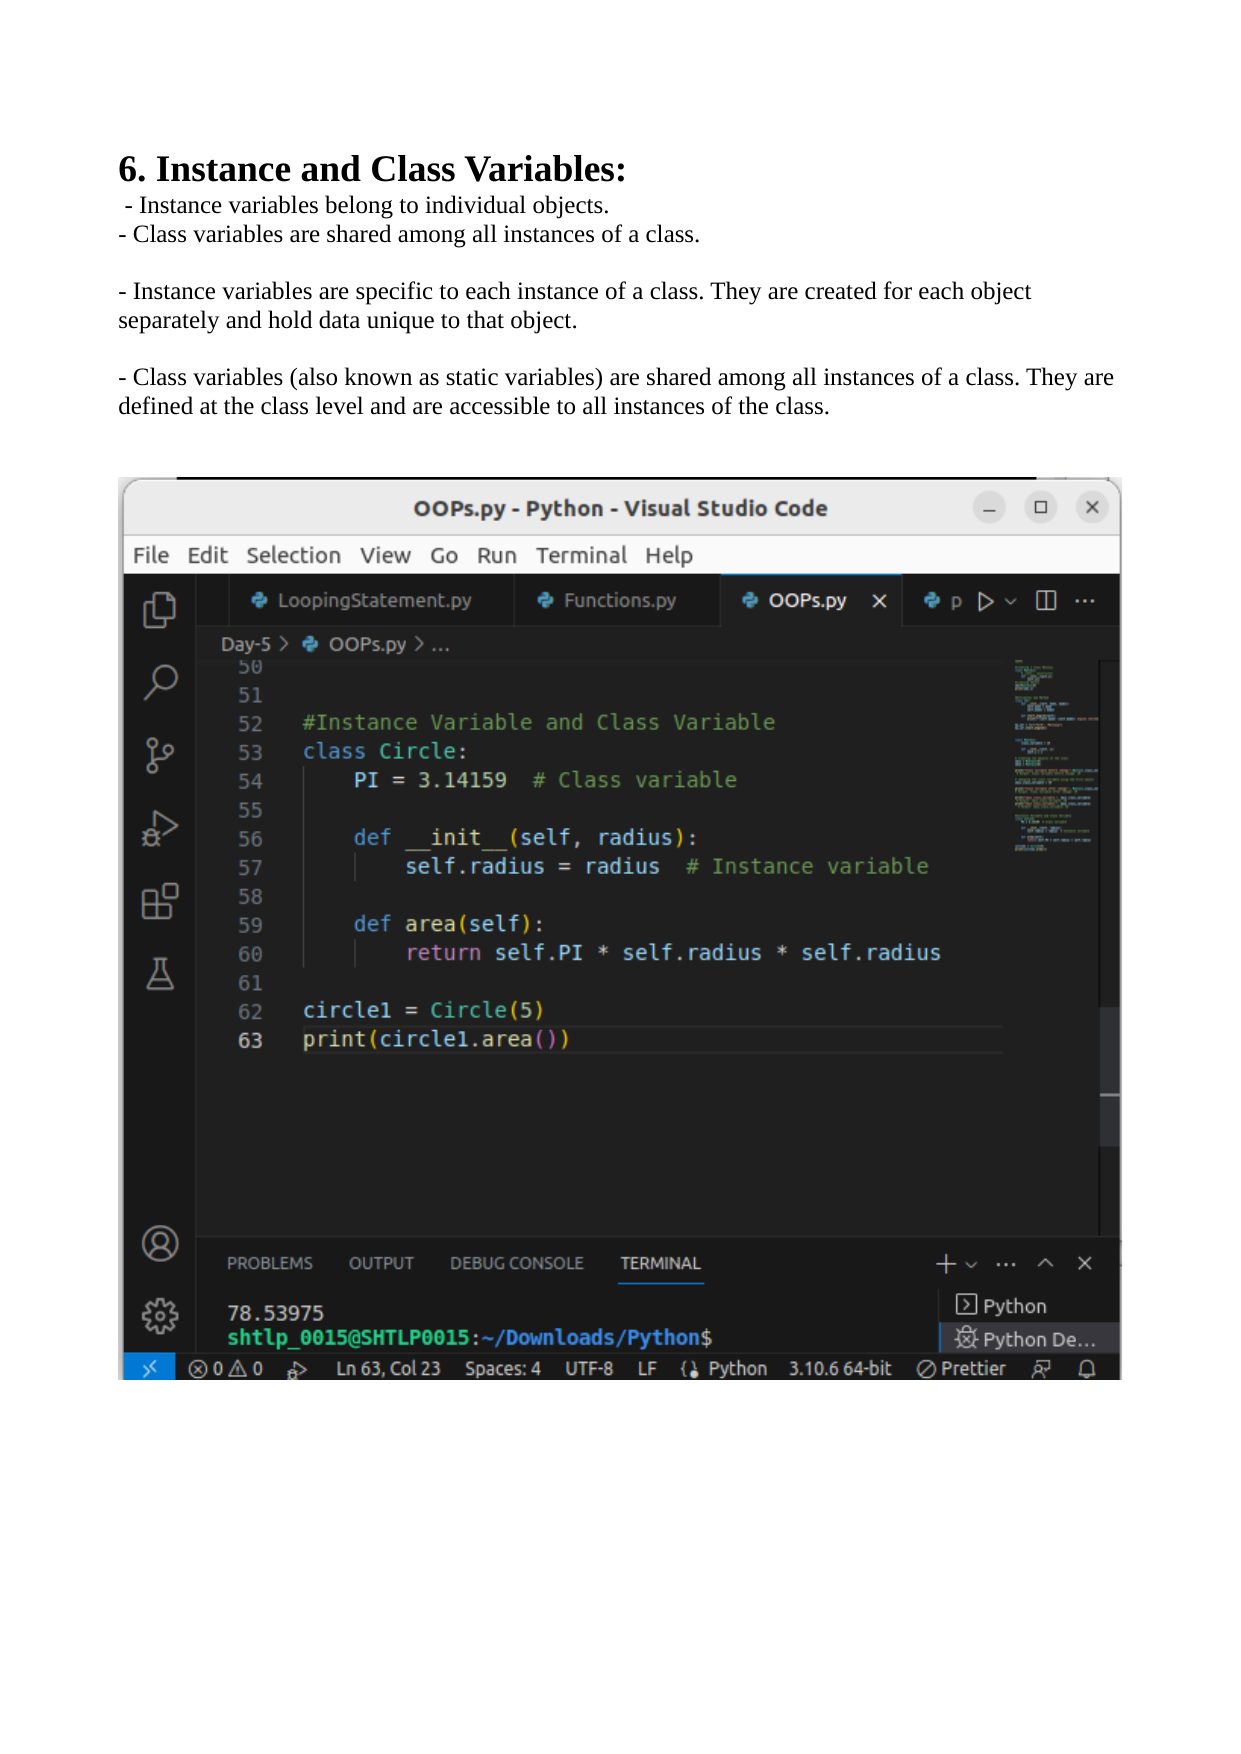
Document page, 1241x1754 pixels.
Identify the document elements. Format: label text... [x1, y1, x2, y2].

text - Class variables (also known as static variables) are shared among all instances of a class. They are defined at the class level and are accessible to all instances of the class. [118, 362, 1122, 420]
text - Class variables are shared among all instances of a class. [118, 219, 1122, 247]
text - Instance variables belong to individual objects. [118, 190, 1122, 219]
text - Instance variables are specific to each instance of a class. They are created for each object separately and hold data unique to that object. [118, 276, 1122, 334]
picture [118, 477, 1123, 1380]
text 6. Instance and Class Variables: [118, 147, 1122, 190]
